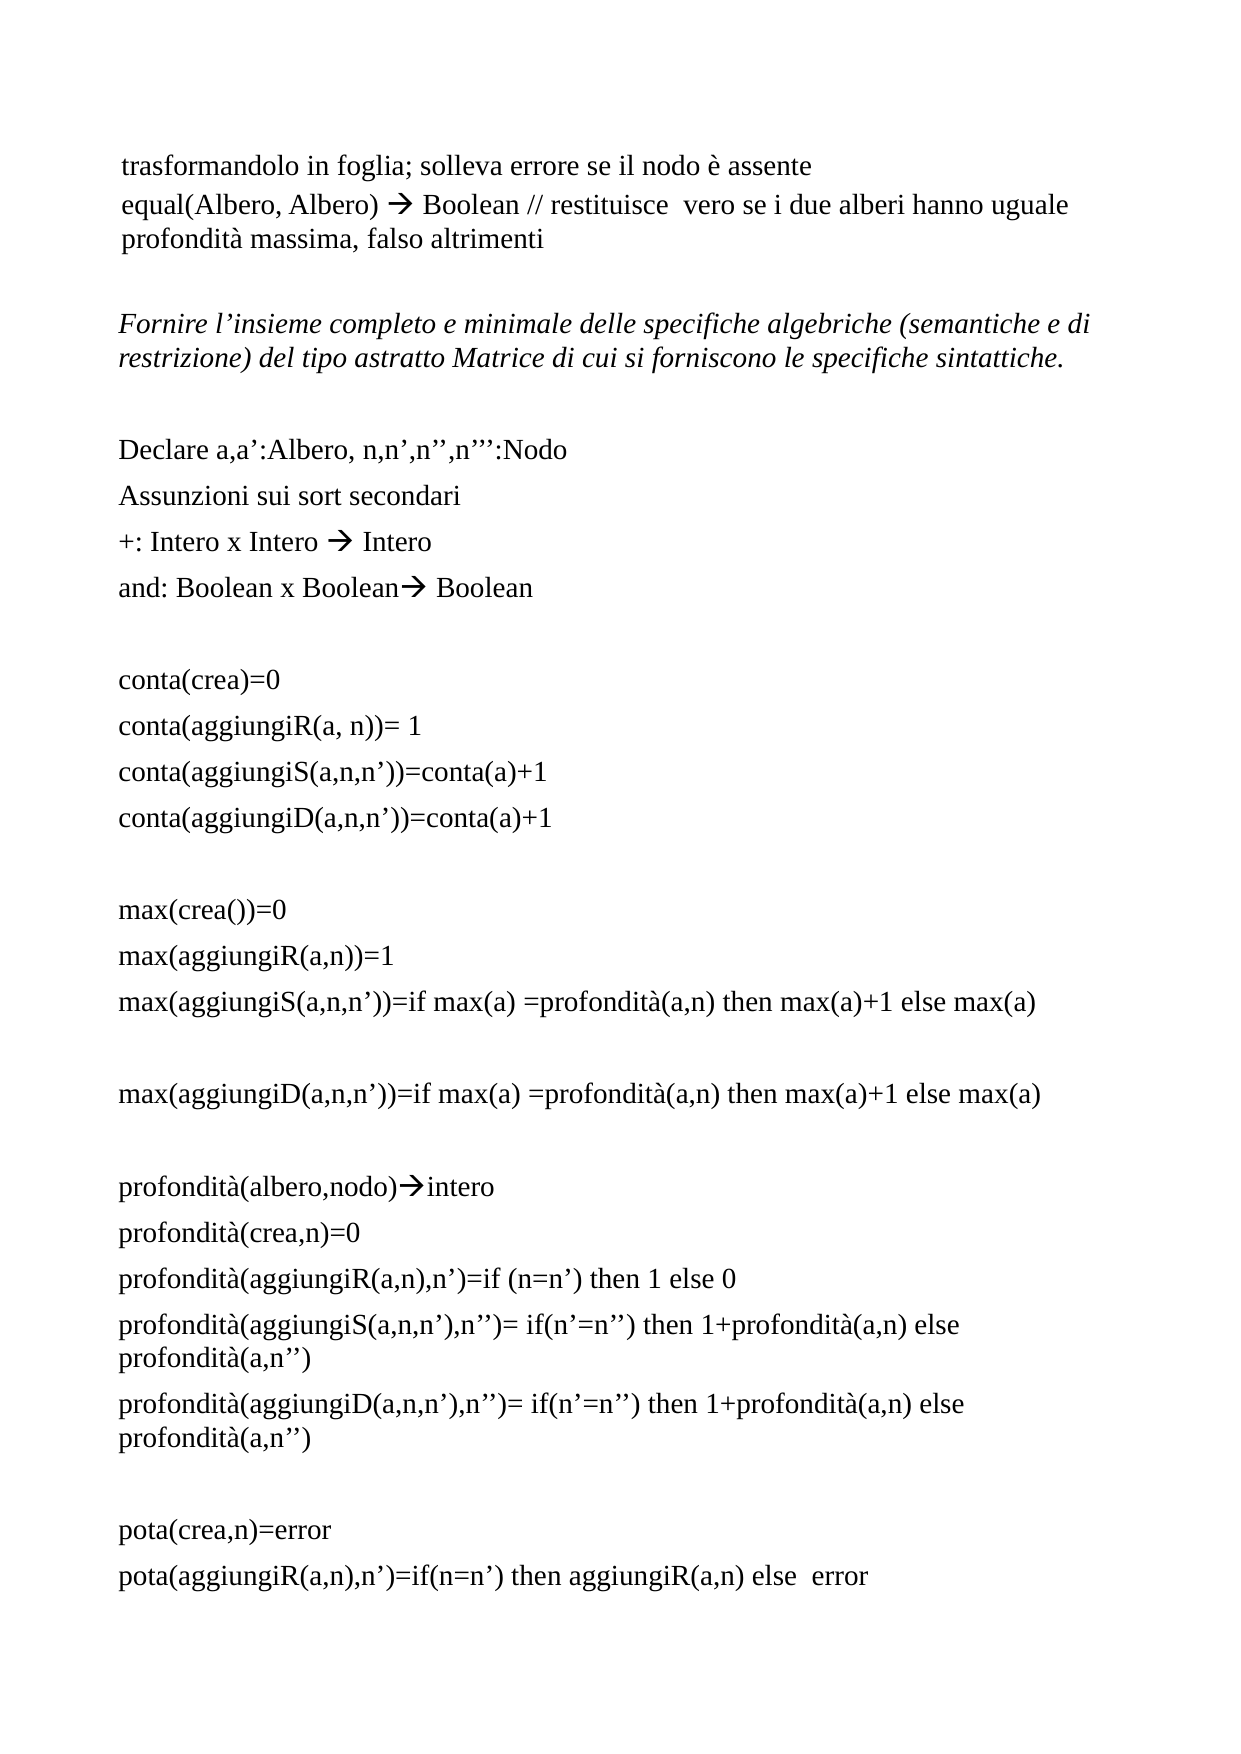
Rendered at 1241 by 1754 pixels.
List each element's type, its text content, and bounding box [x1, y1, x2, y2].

text conta(aggiungiS(a,n,n’))=conta(a)+1 [118, 754, 1122, 788]
text pota(aggiungiR(a,n),n’)=if(n=n’) then aggiungiR(a,n) else error [118, 1558, 1122, 1592]
text conta(aggiungiD(a,n,n’))=conta(a)+1 [118, 800, 1122, 834]
text profondità(albero,nodo)intero [118, 1169, 1122, 1202]
text +: Intero x Intero  Intero [118, 524, 1122, 558]
text max(crea())=0 [118, 892, 1122, 926]
text max(aggiungiR(a,n))=1 [118, 938, 1122, 972]
text profondità(aggiungiS(a,n,n’),n’’)= if(n’=n’’) then 1+profondità(a,n) else profondità(a,n’’) [118, 1307, 1122, 1374]
text equal(Albero, Albero)  Boolean // restituisce vero se i due alberi hanno uguale profondità massima, falso altrimenti [121, 187, 1122, 254]
text pota(crea,n)=error [118, 1512, 1122, 1546]
text profondità(crea,n)=0 [118, 1215, 1122, 1248]
text and: Boolean x Boolean Boolean [118, 570, 1122, 604]
text max(aggiungiS(a,n,n’))=if max(a) =profondità(a,n) then max(a)+1 else max(a) [118, 984, 1122, 1018]
text conta(aggiungiR(a, n))= 1 [118, 708, 1122, 742]
text profondità(aggiungiD(a,n,n’),n’’)= if(n’=n’’) then 1+profondità(a,n) else profondità(a,n’’) [118, 1387, 1122, 1454]
text trasformandolo in foglia; solleva errore se il nodo è assente [121, 148, 1122, 181]
text max(aggiungiD(a,n,n’))=if max(a) =profondità(a,n) then max(a)+1 else max(a) [118, 1077, 1122, 1110]
text Assunzioni sui sort secondari [118, 478, 1122, 511]
text Declare a,a’:Albero, n,n’,n’’,n’’’:Nodo [118, 432, 1122, 465]
text profondità(aggiungiR(a,n),n’)=if (n=n’) then 1 else 0 [118, 1261, 1122, 1294]
text conta(crea)=0 [118, 662, 1122, 696]
text Fornire l’insieme completo e minimale delle specifiche algebriche (semantiche e di restrizione) del tipo astratto Matrice di cui si forniscono le specifiche sintattiche. [118, 306, 1122, 373]
